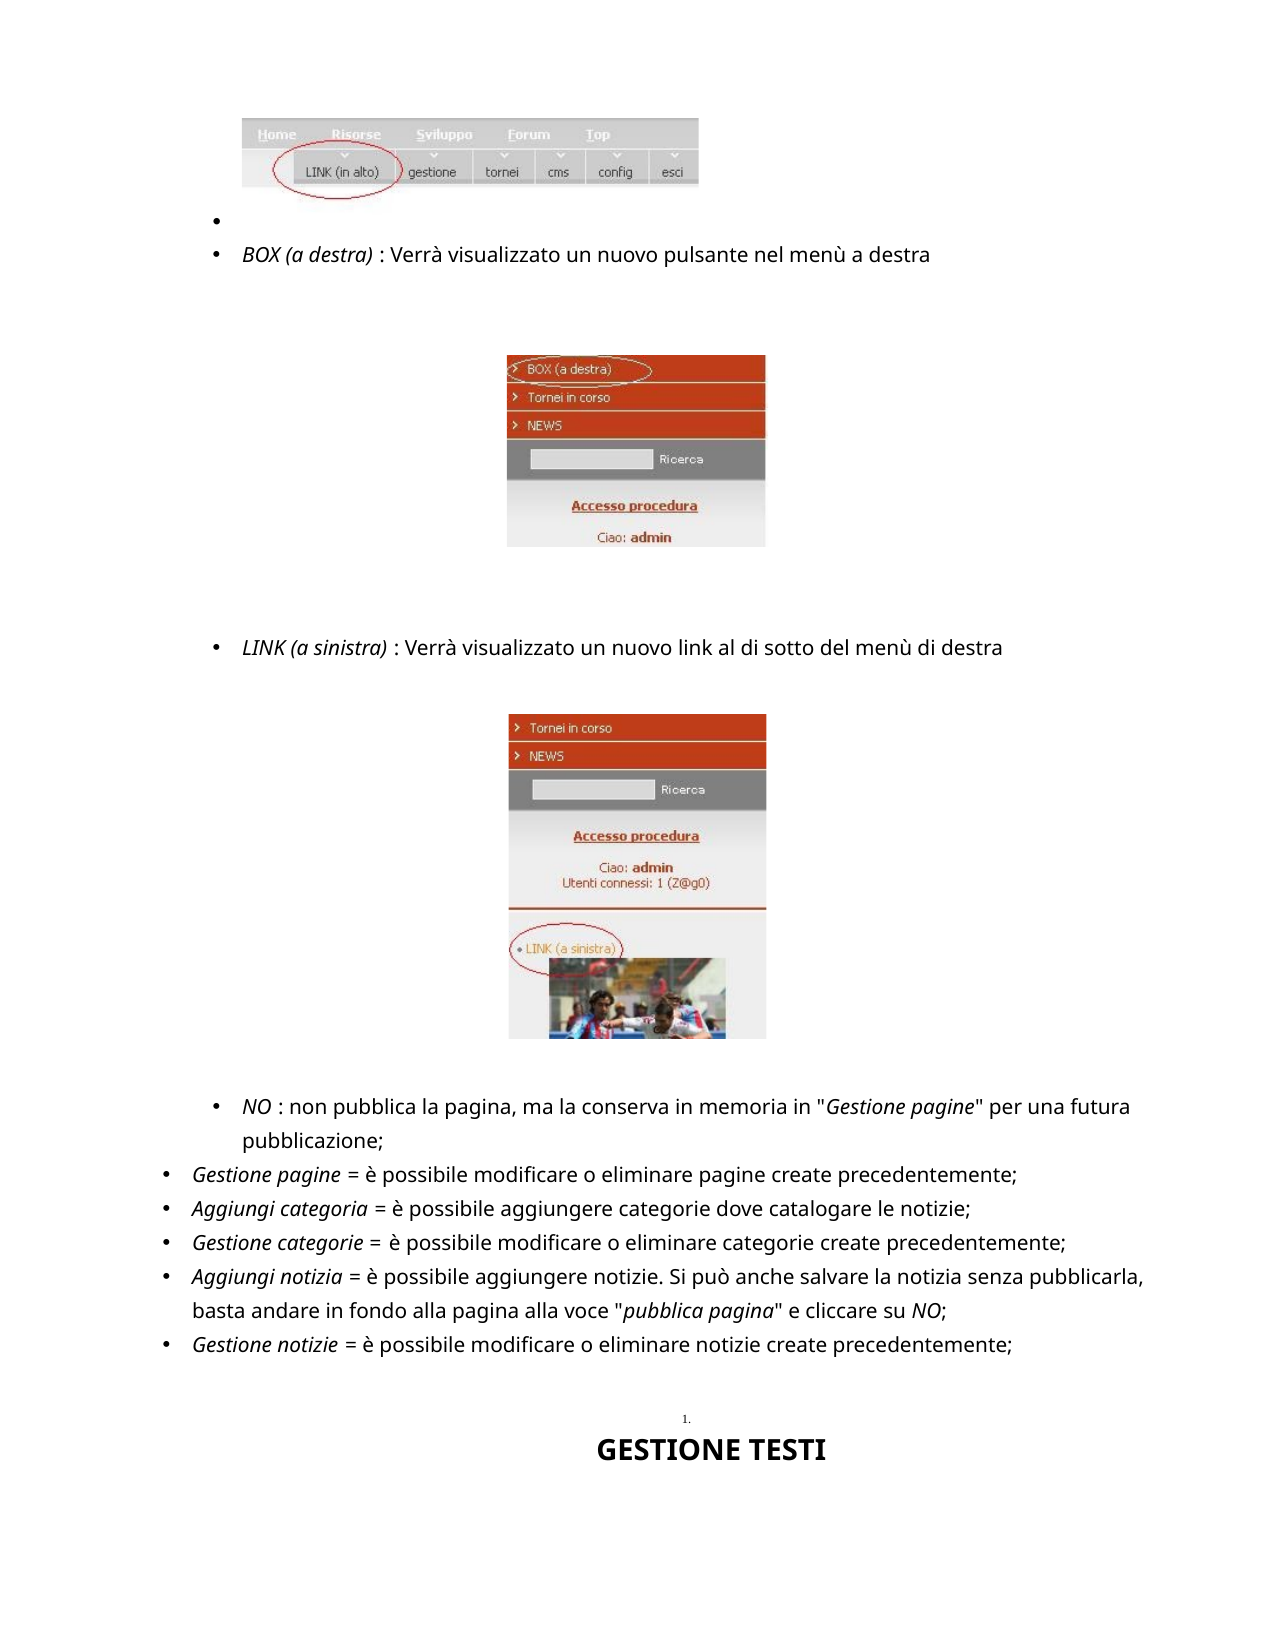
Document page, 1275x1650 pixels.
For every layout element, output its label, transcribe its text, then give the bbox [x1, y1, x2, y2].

list NO : non pubblica la pagina, ma la conserva in memoria in "Gestione pagine" per una futura pubblicazione; [212, 1092, 1157, 1155]
list Aggiungi notizia = è possibile aggiungere notizie. Si può anche salvare la notizia senza pubblicarla, basta andare in fondo alla pagina alla voce "pubblica pagina" e cliccare su NO; [162, 1262, 1157, 1325]
list Aggiungi categoria = è possibile aggiungere categorie dove catalogare le notizie; [162, 1194, 1157, 1223]
picture [506, 355, 769, 547]
list Gestione pagine = è possibile modificare o eliminare pagine create precedentemente; [162, 1160, 1157, 1189]
picture [241, 118, 699, 231]
list Gestione notizie = è possibile modificare o eliminare notizie create precedentemente; [162, 1331, 1157, 1359]
list Gestione categorie = è possibile modificare o eliminare categorie create precedentemente; [162, 1228, 1157, 1257]
list LINK (a sinistra) : Verrà visualizzato un nuovo link al di sotto del menù di destra [212, 633, 1157, 661]
subtitle GESTIONE TESTI [236, 1429, 1157, 1469]
list BOX (a destra) : Verrà visualizzato un nuovo pulsante nel menù a destra [212, 241, 1157, 269]
picture [508, 714, 767, 1039]
